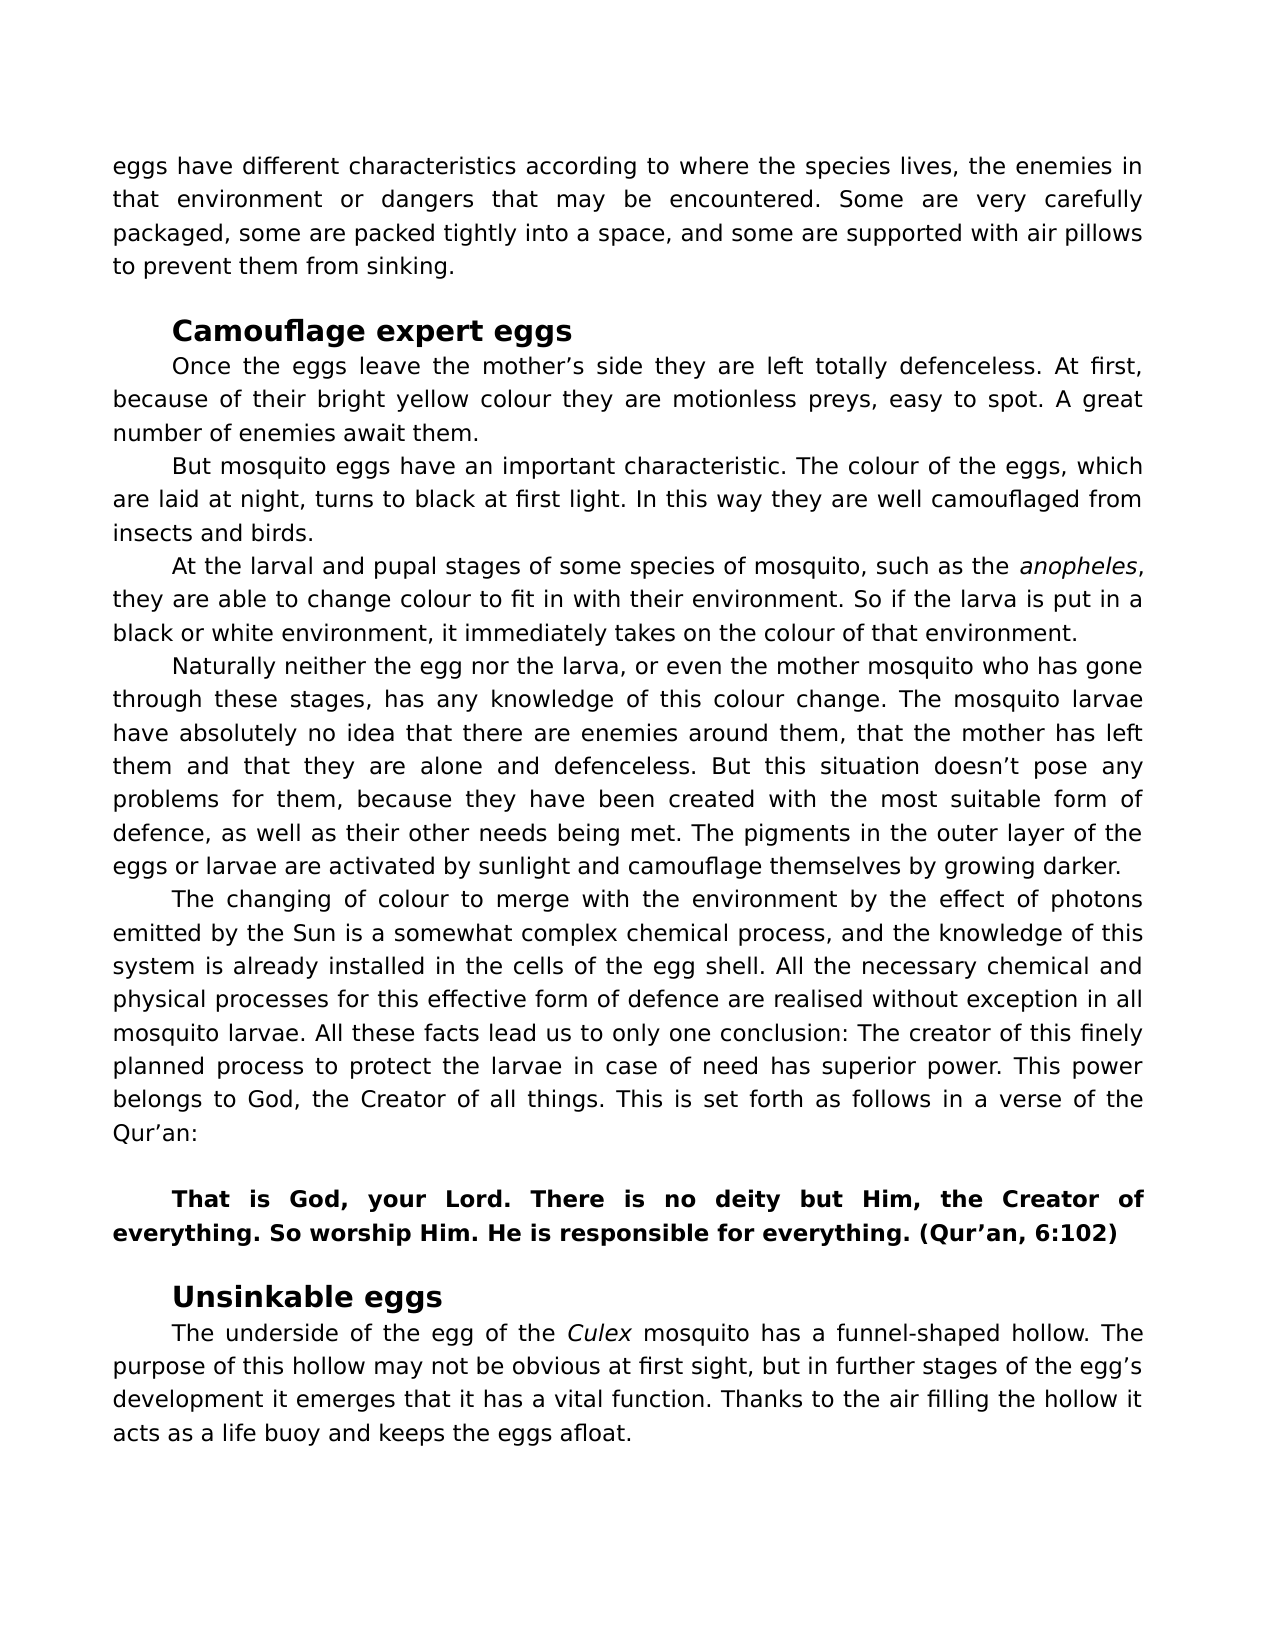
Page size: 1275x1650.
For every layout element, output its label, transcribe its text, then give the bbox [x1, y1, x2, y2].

text eggs have different characteristics according to where the species lives, the enemies in that environment or dangers that may be encountered. Some are very carefully packaged, some are packed tightly into a space, and some are supported with air pillows to prevent them from sinking. [112, 148, 1145, 281]
text Camouflage expert eggs [112, 314, 1145, 348]
text At the larval and pupal stages of some species of mosquito, such as the anopheles, they are able to change colour to fit in with their environment. So if the larva is put in a black or white environment, it immediately takes on the colour of that environment. [112, 548, 1145, 648]
text That is God, your Lord. There is no deity but Him, the Creator of everything. So worship Him. He is responsible for everything. (Qur’an, 6:102) [112, 1181, 1145, 1248]
text Unsinkable eggs [112, 1281, 1145, 1314]
text But mosquito eggs have an important characteristic. The colour of the eggs, which are laid at night, turns to black at first light. In this way they are well camouflaged from insects and birds. [112, 448, 1145, 548]
text Once the eggs leave the mother’s side they are left totally defenceless. At first, because of their bright yellow colour they are motionless preys, easy to spot. A great number of enemies await them. [112, 348, 1145, 448]
text Naturally neither the egg nor the larva, or even the mother mosquito who has gone through these stages, has any knowledge of this colour change. The mosquito larvae have absolutely no idea that there are enemies around them, that the mother has left them and that they are alone and defenceless. But this situation doesn’t pose any problems for them, because they have been created with the most suitable form of defence, as well as their other needs being met. The pigments in the outer layer of the eggs or larvae are activated by sunlight and camouflage themselves by growing darker. [112, 648, 1145, 881]
text The changing of colour to merge with the environment by the effect of photons emitted by the Sun is a somewhat complex chemical process, and the knowledge of this system is already installed in the cells of the egg shell. All the necessary chemical and physical processes for this effective form of defence are realised without exception in all mosquito larvae. All these facts lead us to only one conclusion: The creator of this finely planned process to protect the larvae in case of need has superior power. This power belongs to God, the Creator of all things. This is set forth as follows in a verse of the Qur’an: [112, 881, 1145, 1148]
text The underside of the egg of the Culex mosquito has a funnel-shaped hollow. The purpose of this hollow may not be obvious at first sight, but in further stages of the egg’s development it emerges that it has a vital function. Thanks to the air filling the hollow it acts as a life buoy and keeps the eggs afloat. [112, 1314, 1145, 1448]
